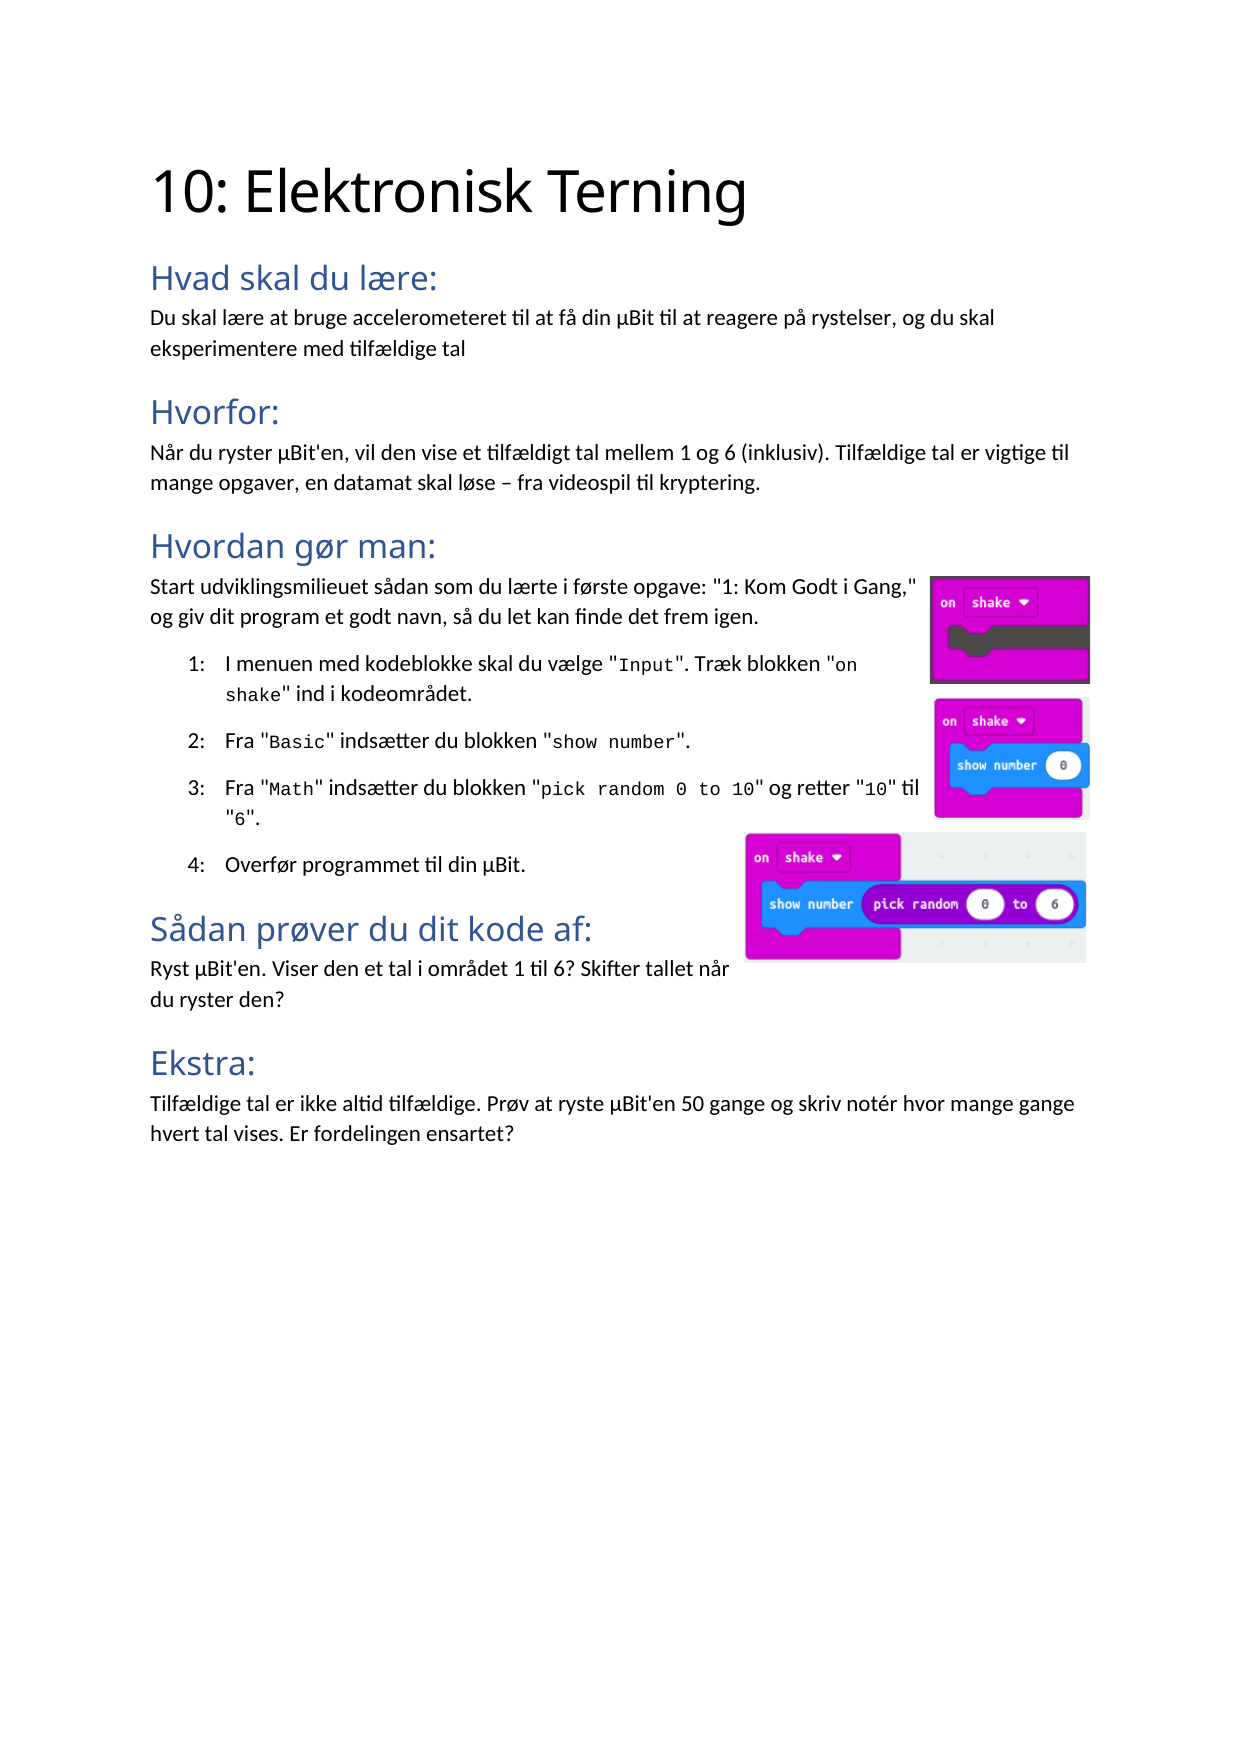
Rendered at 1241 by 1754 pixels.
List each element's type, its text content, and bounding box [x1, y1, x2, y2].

subtitle Hvad skal du lære: [150, 254, 1090, 300]
subtitle Sådan prøver du dit kode af: [150, 906, 744, 951]
list Fra "Basic" indsætter du blokken "show number". [187, 726, 933, 754]
text Du skal lære at bruge accelerometeret til at få din µBit til at reagere på rystelser, og du skal eksperimentere med tilfældige tal [150, 303, 1090, 362]
list I menuen med kodeblokke skal du vælge "Input". Træk blokken "on shake" ind i kodeområdet. [187, 649, 1090, 707]
picture [933, 697, 1091, 820]
subtitle Hvorfor: [150, 389, 1090, 434]
list Fra "Math" indsætter du blokken "pick random 0 to 10" og retter "10" til "6". [187, 773, 1090, 831]
subtitle Ekstra: [150, 1040, 1090, 1085]
text Start udviklingsmilieuet sådan som du lærte i første opgave: "1: Kom Godt i Gang," og giv dit program et godt navn, så du let kan finde det frem igen. [150, 572, 1090, 630]
picture [929, 576, 1091, 684]
title 10: Elektronisk Terning [150, 150, 1090, 229]
list Overfør programmet til din µBit. [187, 850, 744, 878]
text Ryst µBit'en. Viser den et tal i området 1 til 6? Skifter tallet når du ryster den? [150, 954, 1090, 1013]
text Når du ryster µBit'en, vil den vise et tilfældigt tal mellem 1 og 6 (inklusiv). Tilfældige tal er vigtige til mange opgaver, en datamat skal løse – fra videospil til kryptering. [150, 438, 1090, 496]
picture [744, 832, 1087, 963]
subtitle Hvordan gør man: [150, 523, 1090, 569]
text Tilfældige tal er ikke altid tilfældige. Prøv at ryste µBit'en 50 gange og skriv notér hvor mange gange hvert tal vises. Er fordelingen ensartet? [150, 1089, 1090, 1147]
